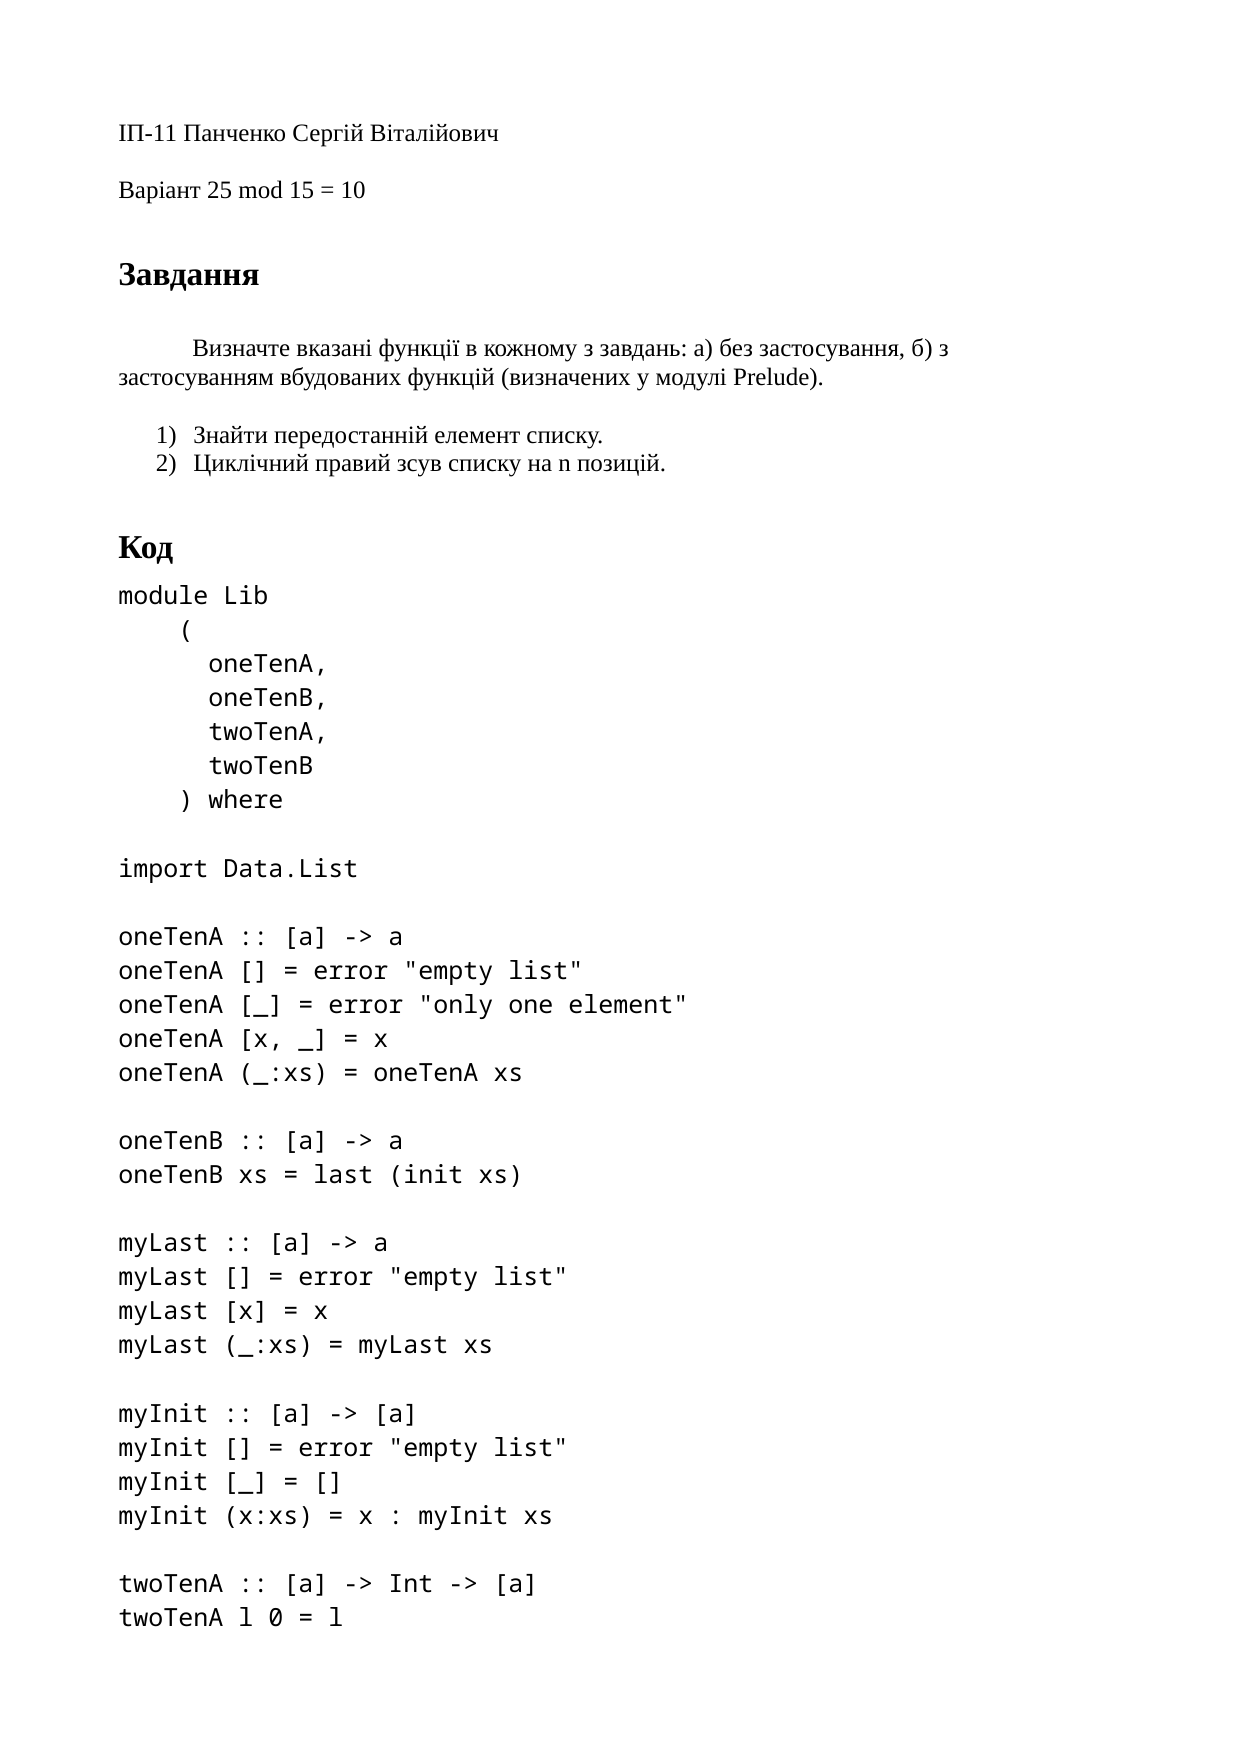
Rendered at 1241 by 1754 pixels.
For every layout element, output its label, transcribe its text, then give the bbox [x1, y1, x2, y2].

text myLast (_:xs) = myLast xs [118, 1327, 1122, 1361]
text oneTenB xs = last (init xs) [118, 1157, 1122, 1191]
text застосуванням вбудованих функцiй (визначених у модулi Prelude). [118, 362, 1122, 391]
text Варіант 25 mod 15 = 10 [118, 176, 1122, 204]
text ) where [118, 782, 1122, 816]
text twoTenB [118, 748, 1122, 782]
list Знайти передостаннiй елемент списку. [156, 420, 1122, 448]
text oneTenA (_:xs) = oneTenA xs [118, 1054, 1122, 1089]
text myInit (x:xs) = x : myInit xs [118, 1497, 1122, 1531]
text myLast [] = error "empty list" [118, 1259, 1122, 1293]
text twoTenA, [118, 714, 1122, 748]
text module Lib [118, 578, 1122, 612]
text import Data.List [118, 850, 1122, 884]
text twoTenA l 0 = l [118, 1599, 1122, 1634]
text oneTenA [_] = error "only one element" [118, 986, 1122, 1021]
list Циклiчний правий зсув списку на n позицiй. [156, 448, 1122, 477]
text twoTenA :: [a] -> Int -> [a] [118, 1566, 1122, 1599]
text myLast [x] = x [118, 1293, 1122, 1327]
subtitle Завдання [118, 254, 1122, 292]
text myInit :: [a] -> [a] [118, 1395, 1122, 1429]
text oneTenB :: [a] -> a [118, 1123, 1122, 1157]
text oneTenA [] = error "empty list" [118, 952, 1122, 986]
text oneTenA [x, _] = x [118, 1021, 1122, 1054]
text myInit [_] = [] [118, 1463, 1122, 1497]
text oneTenA :: [a] -> a [118, 918, 1122, 952]
text oneTenA, [118, 646, 1122, 680]
text Визначте вказанi функцiї в кожному з завдань: а) без застосування, б) з [118, 333, 1122, 362]
text myInit [] = error "empty list" [118, 1429, 1122, 1463]
text ІП-11 Панченко Сергій Віталійович [118, 118, 1122, 147]
text oneTenB, [118, 680, 1122, 714]
text myLast :: [a] -> a [118, 1225, 1122, 1259]
subtitle Код [118, 527, 1122, 565]
text ( [118, 612, 1122, 646]
